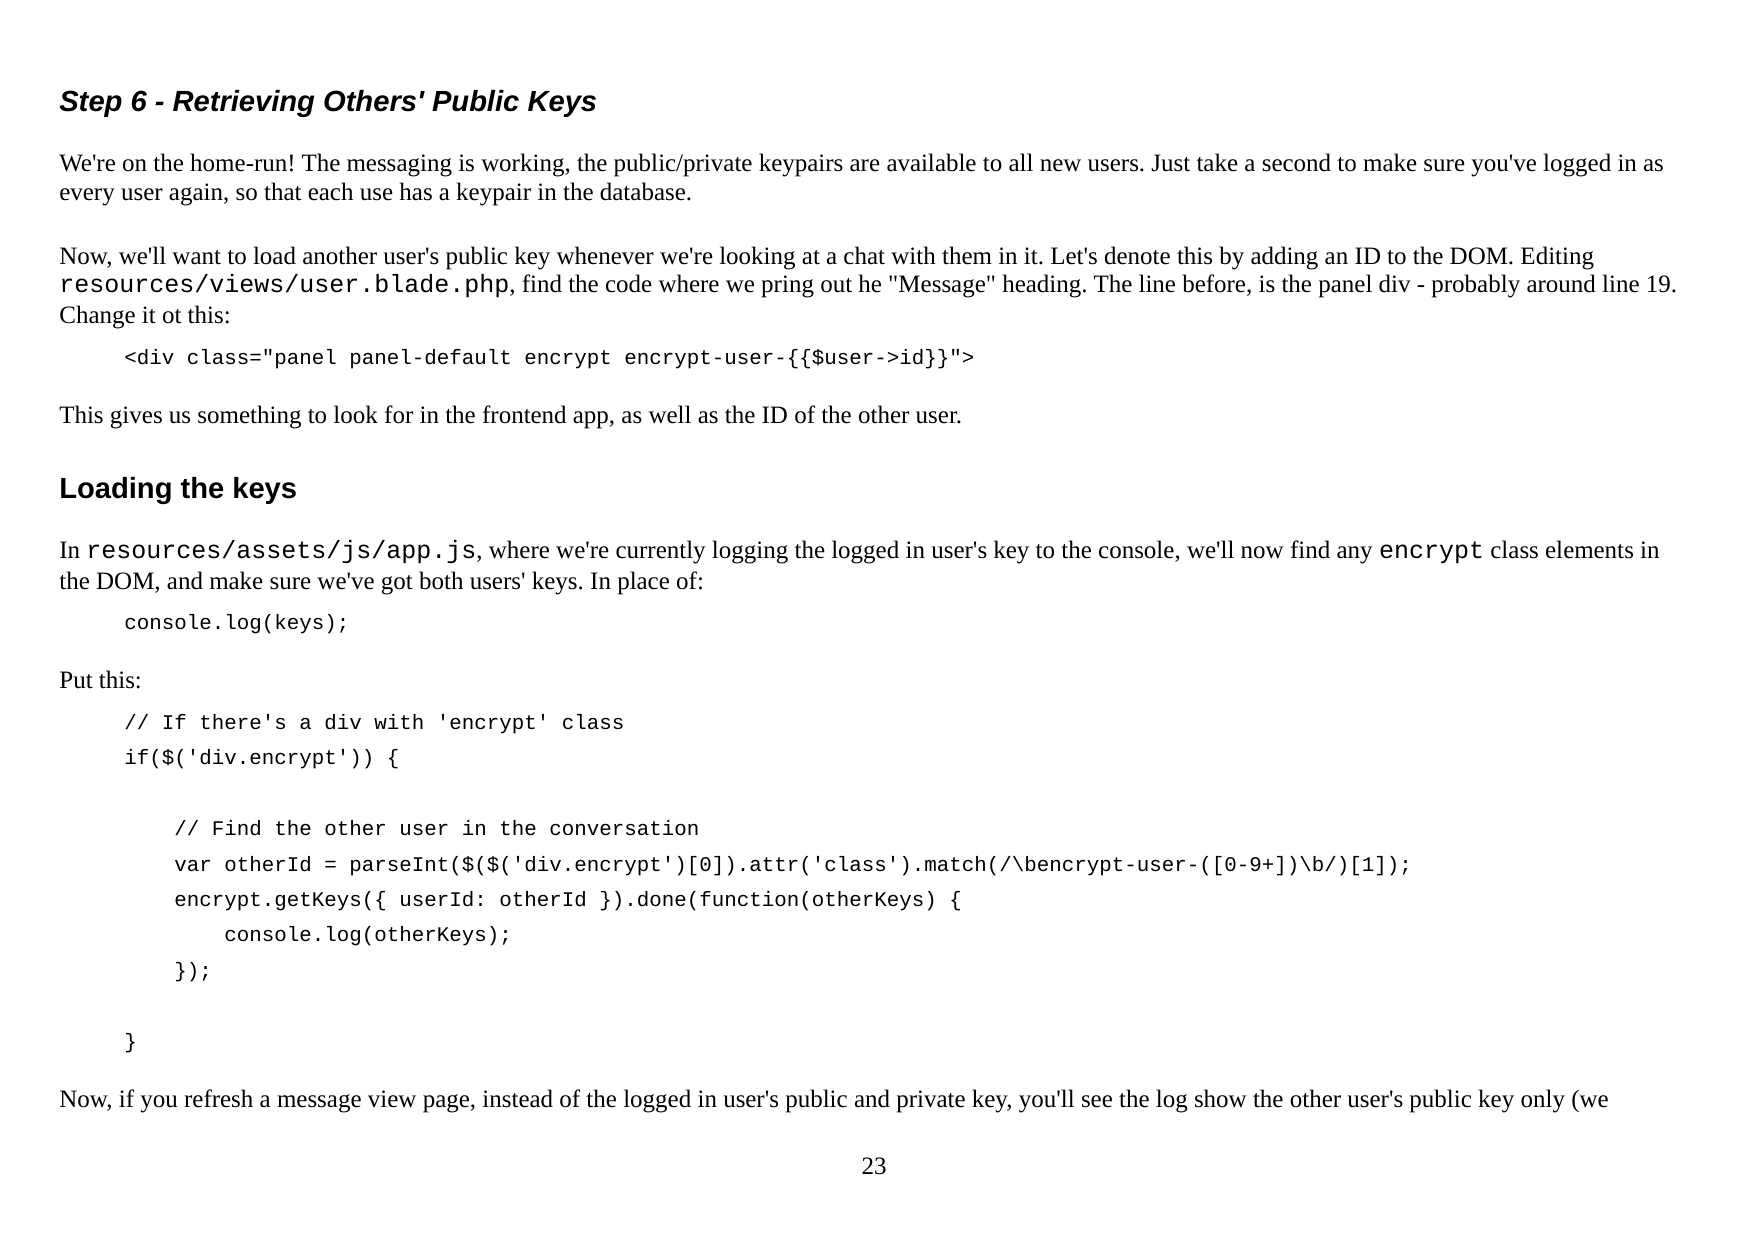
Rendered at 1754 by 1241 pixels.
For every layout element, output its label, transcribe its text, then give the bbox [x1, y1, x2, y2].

text // Find the other user in the conversation [124, 818, 1695, 842]
text } [124, 1031, 1695, 1054]
text // If there's a div with 'encrypt' class [124, 712, 1695, 736]
text Now, we'll want to load another user's public key whenever we're looking at a chat with them in it. Let's denote this by adding an ID to the DOM. Editing resources/views/user.blade.php, find the code where we pring out he "Message" heading. The line before, is the panel div - probably around line 19. Change it ot this: [59, 241, 1695, 329]
text <div class="panel panel-default encrypt encrypt-user-{{$user->id}}"> [124, 347, 1695, 370]
text }); [124, 960, 1695, 983]
text Now, if you refresh a message view page, instead of the logged in user's public and private key, you'll see the log show the other user's public key only (we [59, 1084, 1695, 1113]
text Put this: [59, 666, 1695, 694]
subtitle Loading the keys [59, 471, 1695, 505]
subtitle Step 6 - Retrieving Others' Public Keys [59, 84, 1695, 118]
text This gives us something to look for in the frontend app, as well as the ID of the other user. [59, 400, 1695, 429]
text In resources/assets/js/app.js, where we're currently logging the logged in user's key to the console, we'll now find any encrypt class elements in the DOM, and make sure we've got both users' keys. In place of: [59, 535, 1695, 595]
text if($('div.encrypt')) { [124, 747, 1695, 771]
text var otherId = parseInt($($('div.encrypt')[0]).attr('class').match(/\bencrypt-user-([0-9+])\b/)[1]); [124, 854, 1695, 877]
text We're on the home-run! The messaging is working, the public/private keypairs are available to all new users. Just take a second to make sure you've logged in as every user again, so that each use has a keypair in the database. [59, 148, 1695, 205]
text console.log(keys); [124, 612, 1695, 636]
text console.log(otherKeys); [124, 924, 1695, 948]
text encrypt.getKeys({ userId: otherId }).done(function(otherKeys) { [124, 889, 1695, 913]
